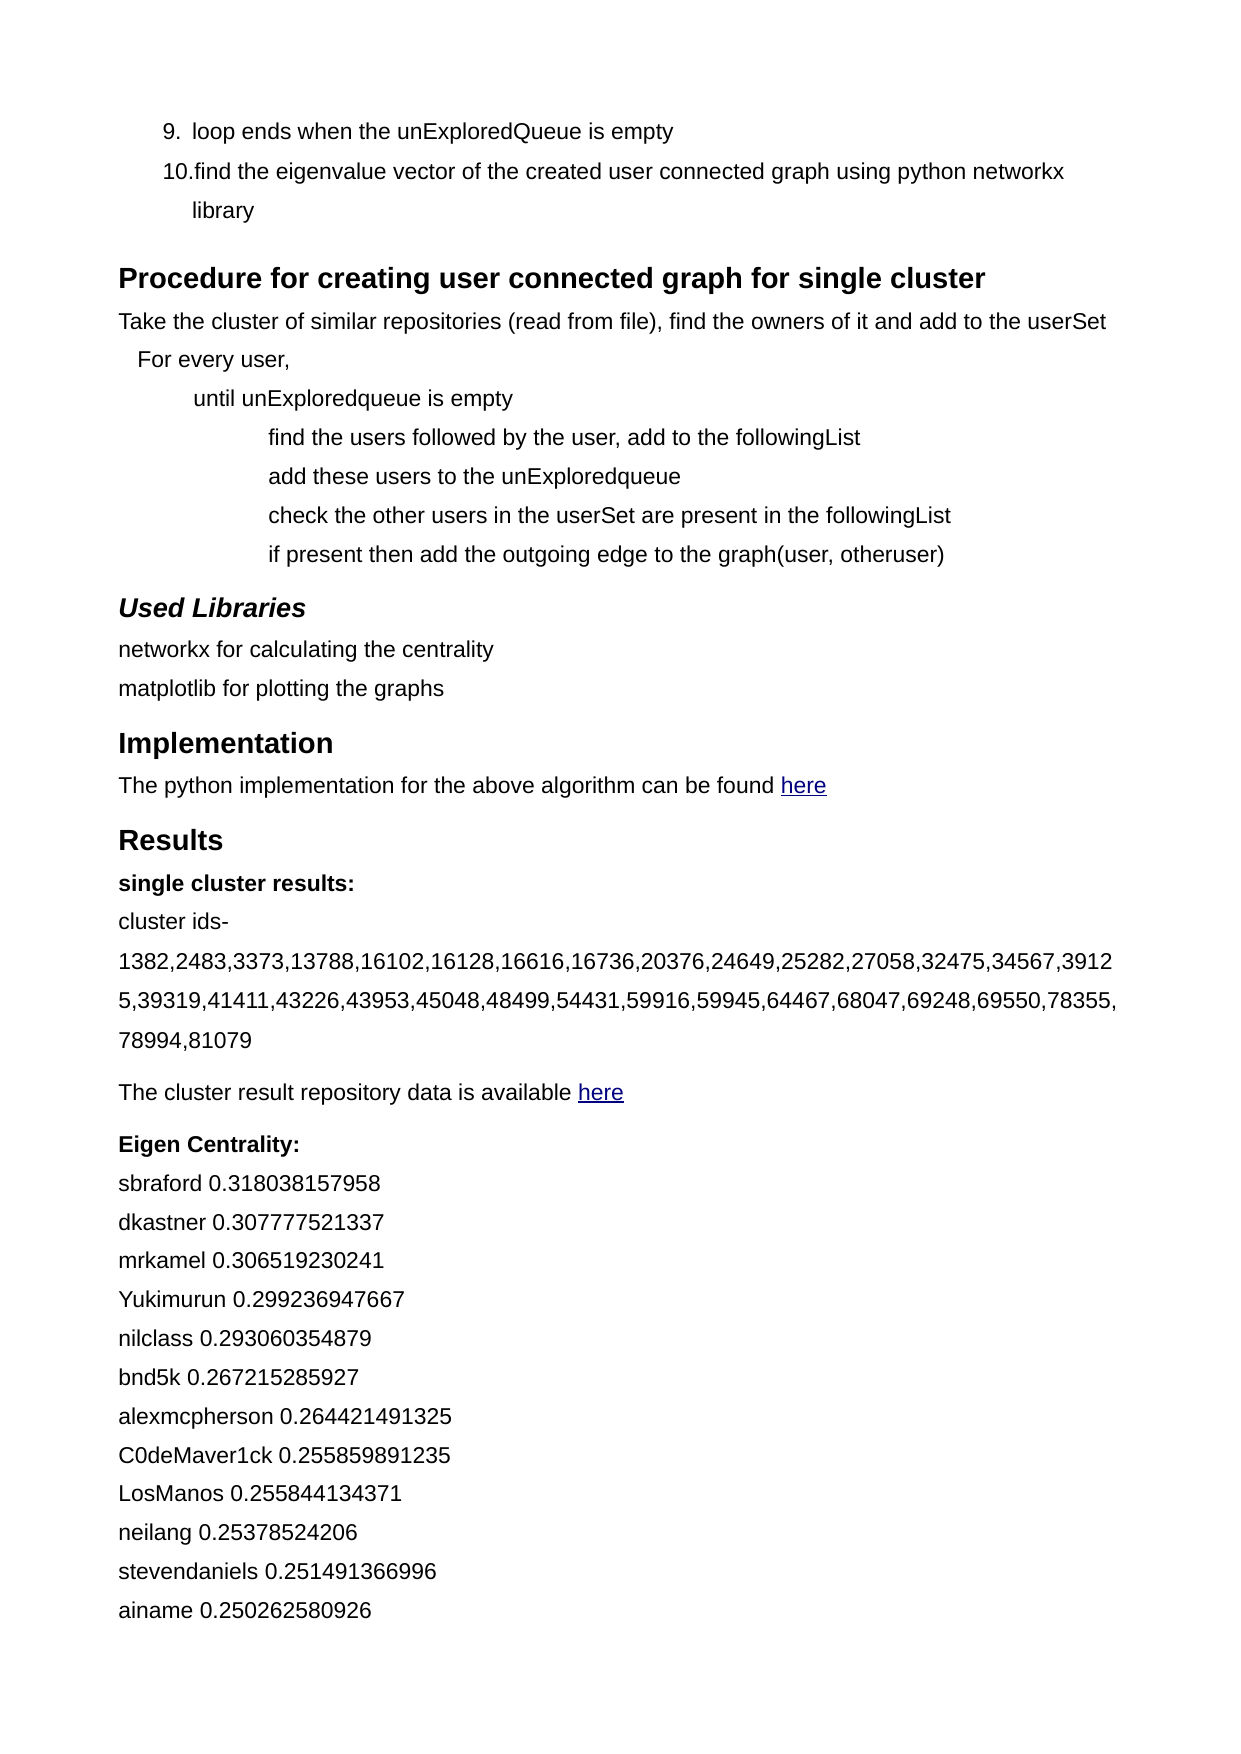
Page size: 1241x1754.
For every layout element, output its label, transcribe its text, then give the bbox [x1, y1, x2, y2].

subtitle Used Libraries [118, 592, 1122, 623]
text nilclass 0.293060354879 [118, 1325, 1122, 1351]
text single cluster results: [118, 869, 1122, 896]
text dkastner 0.307777521337 [118, 1208, 1122, 1235]
text add these users to the unExploredqueue [118, 463, 1122, 489]
text cluster ids- 1382,2483,3373,13788,16102,16128,16616,16736,20376,24649,25282,27058,32475,34567,39125,39319,41411,43226,43953,45048,48499,54431,59916,59945,64467,68047,69248,69550,78355,78994,81079 [118, 908, 1122, 1053]
text check the other users in the userSet are present in the followingList [118, 502, 1122, 528]
text networkx for calculating the centrality [118, 636, 1122, 662]
text For every user, [118, 346, 1122, 373]
list find the eigenvalue vector of the created user connected graph using python networkx library [162, 158, 1122, 223]
text mrkamel 0.306519230241 [118, 1247, 1122, 1274]
text C0deMaver1ck 0.255859891235 [118, 1442, 1122, 1468]
text until unExploredqueue is empty [118, 385, 1122, 412]
text The cluster result repository data is available here [118, 1079, 1122, 1105]
text Eigen Centrality: [118, 1131, 1122, 1157]
text Yukimurun 0.299236947667 [118, 1286, 1122, 1312]
list loop ends when the unExploredQueue is empty [162, 118, 1122, 144]
text sbraford 0.318038157958 [118, 1169, 1122, 1196]
text neilang 0.25378524206 [118, 1519, 1122, 1546]
text bnd5k 0.267215285927 [118, 1364, 1122, 1390]
subtitle Implementation [118, 726, 1122, 759]
text matplotlib for plotting the graphs [118, 675, 1122, 701]
subtitle Procedure for creating user connected graph for single cluster [118, 262, 1122, 295]
text Take the cluster of similar repositories (read from file), find the owners of it and add to the userSet [118, 308, 1122, 334]
text LosManos 0.255844134371 [118, 1480, 1122, 1507]
text alexmcpherson 0.264421491325 [118, 1403, 1122, 1429]
text The python implementation for the above algorithm can be found here [118, 772, 1122, 798]
subtitle Results [118, 823, 1122, 857]
text if present then add the outgoing edge to the graph(user, otheruser) [118, 541, 1122, 567]
text find the users followed by the user, add to the followingList [118, 424, 1122, 451]
text ainame 0.250262580926 [118, 1597, 1122, 1623]
text stevendaniels 0.251491366996 [118, 1558, 1122, 1584]
